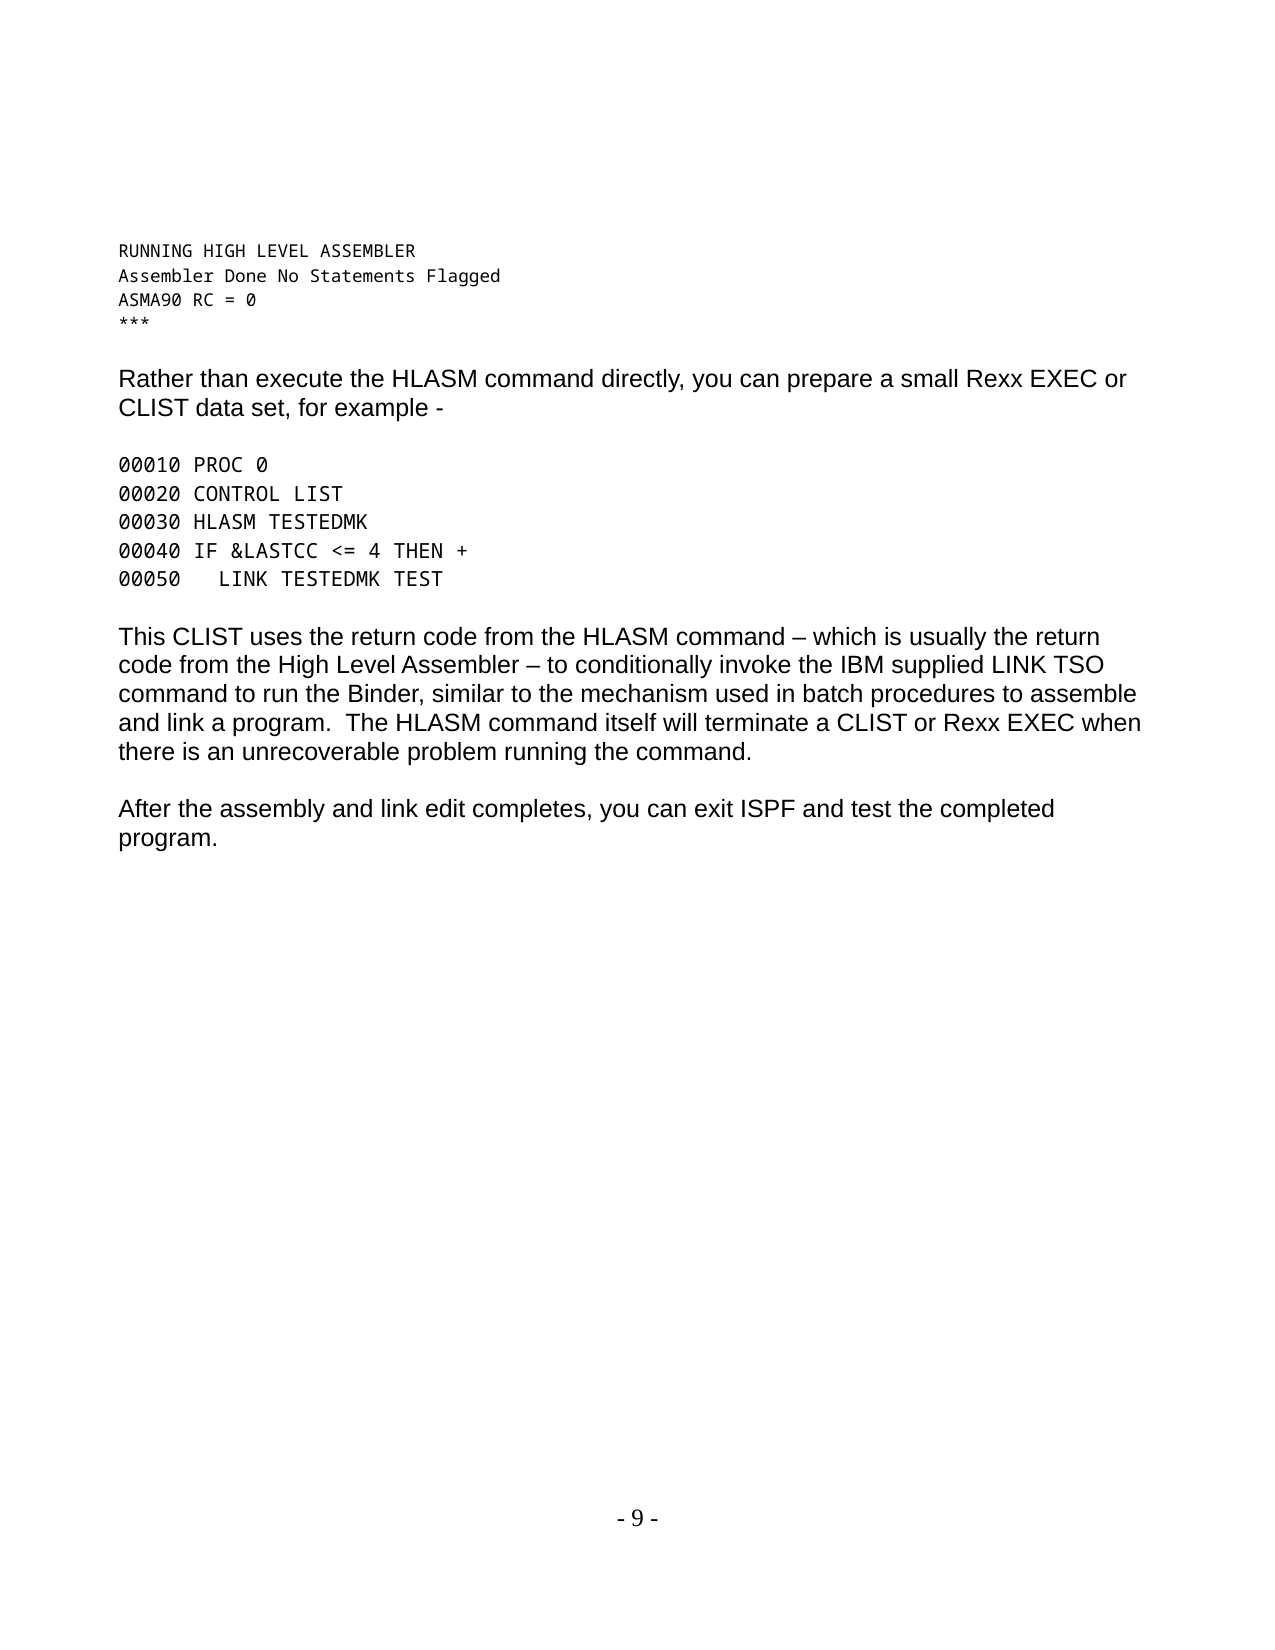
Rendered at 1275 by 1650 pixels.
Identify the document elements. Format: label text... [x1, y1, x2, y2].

text After the assembly and link edit completes, you can exit ISPF and test the completed program. [118, 794, 1157, 852]
text Rather than execute the HLASM command directly, you can prepare a small Rexx EXEC or CLIST data set, for example - [118, 364, 1157, 422]
text 00050 LINK TESTEDMK TEST [118, 564, 1157, 593]
text 00040 IF &LASTCC <= 4 THEN + [118, 536, 1157, 564]
text Assembler Done No Statements Flagged [118, 263, 1157, 287]
text *** [118, 311, 1157, 336]
text ASMA90 RC = 0 [118, 287, 1157, 311]
text RUNNING HIGH LEVEL ASSEMBLER [118, 239, 1157, 263]
text This CLIST uses the return code from the HLASM command – which is usually the return code from the High Level Assembler – to conditionally invoke the IBM supplied LINK TSO command to run the Binder, similar to the mechanism used in batch procedures to assemble and link a program. The HLASM command itself will terminate a CLIST or Rexx EXEC when there is an unrecoverable problem running the command. [118, 622, 1157, 765]
text 00020 CONTROL LIST [118, 479, 1157, 507]
text 00030 HLASM TESTEDMK [118, 507, 1157, 536]
text 00010 PROC 0 [118, 451, 1157, 479]
